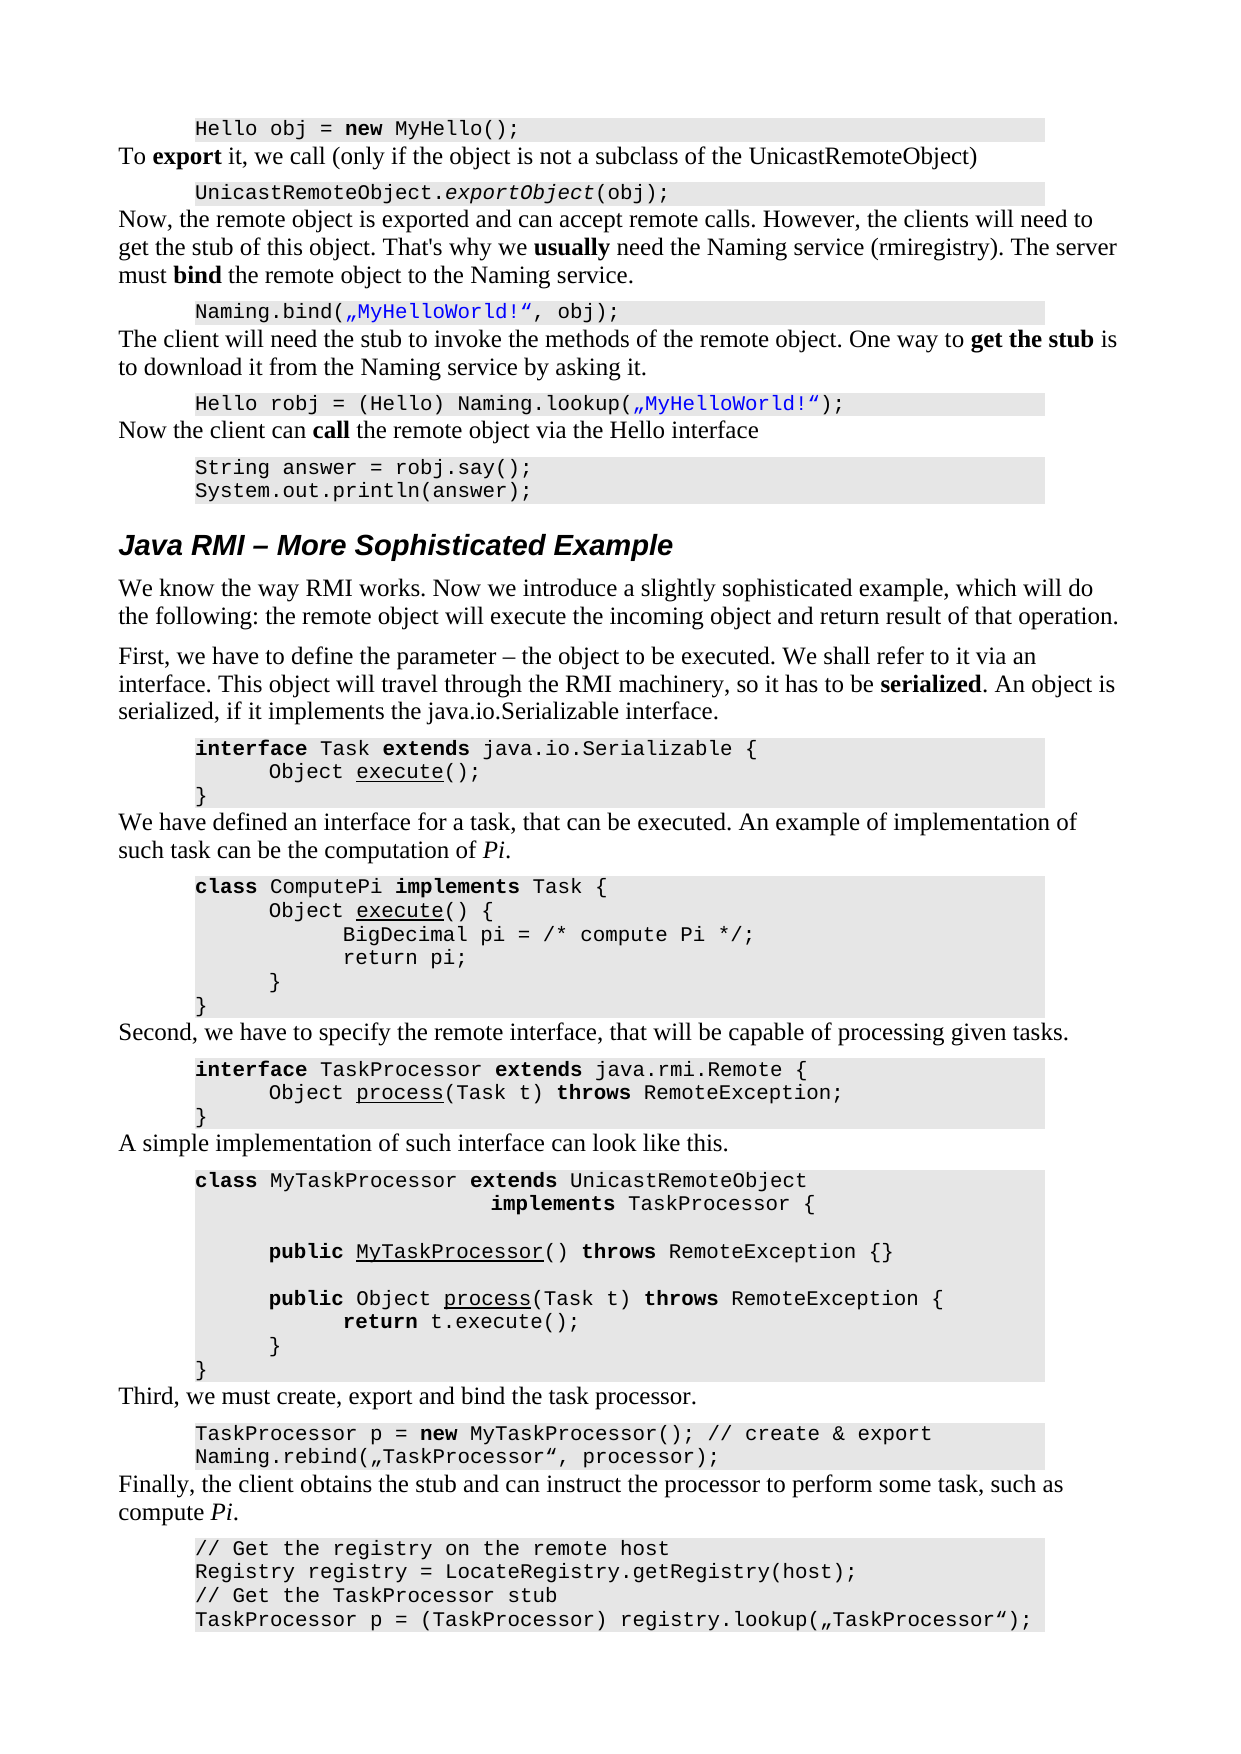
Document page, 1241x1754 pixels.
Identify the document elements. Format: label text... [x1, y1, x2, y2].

text Finally, the client obtains the stub and can instruct the processor to perform some task, such as compute Pi. [118, 1470, 1122, 1525]
text System.out.println(answer); [195, 480, 1045, 504]
text public MyTaskProcessor() throws RemoteException {} [195, 1241, 1045, 1264]
text We know the way RMI works. Now we introduce a slightly sophisticated example, which will do the following: the remote object will execute the incoming object and return result of that operation. [118, 574, 1122, 629]
text // Get the TaskProcessor stub [195, 1585, 1045, 1609]
text class ComputePi implements Task { [195, 876, 1045, 900]
text To export it, we call (only if the object is not a subclass of the UnicastRemoteObject) [118, 142, 1122, 169]
text return pi; [195, 947, 1045, 971]
text } [195, 785, 1045, 808]
text public Object process(Task t) throws RemoteException { [195, 1288, 1045, 1312]
text } [195, 1359, 1045, 1382]
text We have defined an interface for a task, that can be executed. An example of implementation of such task can be the computation of Pi. [118, 808, 1122, 864]
text Object process(Task t) throws RemoteException; [195, 1082, 1045, 1106]
text String answer = robj.say(); [195, 457, 1045, 480]
text A simple implementation of such interface can look like this. [118, 1129, 1122, 1157]
text TaskProcessor p = (TaskProcessor) registry.lookup(„TaskProcessor“); [195, 1609, 1045, 1632]
text BigDecimal pi = /* compute Pi */; [195, 924, 1045, 947]
text } [195, 1335, 1045, 1359]
text // Get the registry on the remote host [195, 1538, 1045, 1562]
text Now, the remote object is exported and can accept remote calls. However, the clients will need to get the stub of this object. That's why we usually need the Naming service (rmiregistry). The server must bind the remote object to the Naming service. [118, 206, 1122, 289]
text interface TaskProcessor extends java.rmi.Remote { [195, 1058, 1045, 1082]
text } [195, 995, 1045, 1018]
text Third, we must create, export and bind the task processor. [118, 1382, 1122, 1410]
text interface Task extends java.io.Serializable { [195, 738, 1045, 761]
text Object execute() { [195, 900, 1045, 924]
text Naming.rebind(„TaskProcessor“, processor); [195, 1446, 1045, 1470]
text class MyTaskProcessor extends UnicastRemoteObject [195, 1170, 1045, 1193]
text Hello obj = new MyHello(); [195, 118, 1045, 142]
text TaskProcessor p = new MyTaskProcessor(); // create & export [195, 1423, 1045, 1446]
text } [195, 1106, 1045, 1129]
text First, we have to define the parameter – the object to be executed. We shall refer to it via an interface. This object will travel through the RMI machinery, so it has to be serialized. An object is serialized, if it implements the java.io.Serializable interface. [118, 642, 1122, 725]
text return t.execute(); [195, 1312, 1045, 1335]
text } [195, 971, 1045, 995]
text Hello robj = (Hello) Naming.lookup(„MyHelloWorld!“); [195, 393, 1045, 416]
text The client will need the stub to invoke the methods of the remote object. One way to get the stub is to download it from the Naming service by asking it. [118, 325, 1122, 380]
text implements TaskProcessor { [195, 1193, 1045, 1217]
text UnicastRemoteObject.exportObject(obj); [195, 182, 1045, 206]
text Now the client can call the remote object via the Hello interface [118, 416, 1122, 444]
text Naming.bind(„MyHelloWorld!“, obj); [195, 301, 1045, 325]
text Second, we have to specify the remote interface, that will be capable of processing given tasks. [118, 1018, 1122, 1046]
text Object execute(); [195, 761, 1045, 785]
text Registry registry = LocateRegistry.getRegistry(host); [195, 1562, 1045, 1585]
subtitle Java RMI – More Sophisticated Example [118, 529, 1122, 562]
